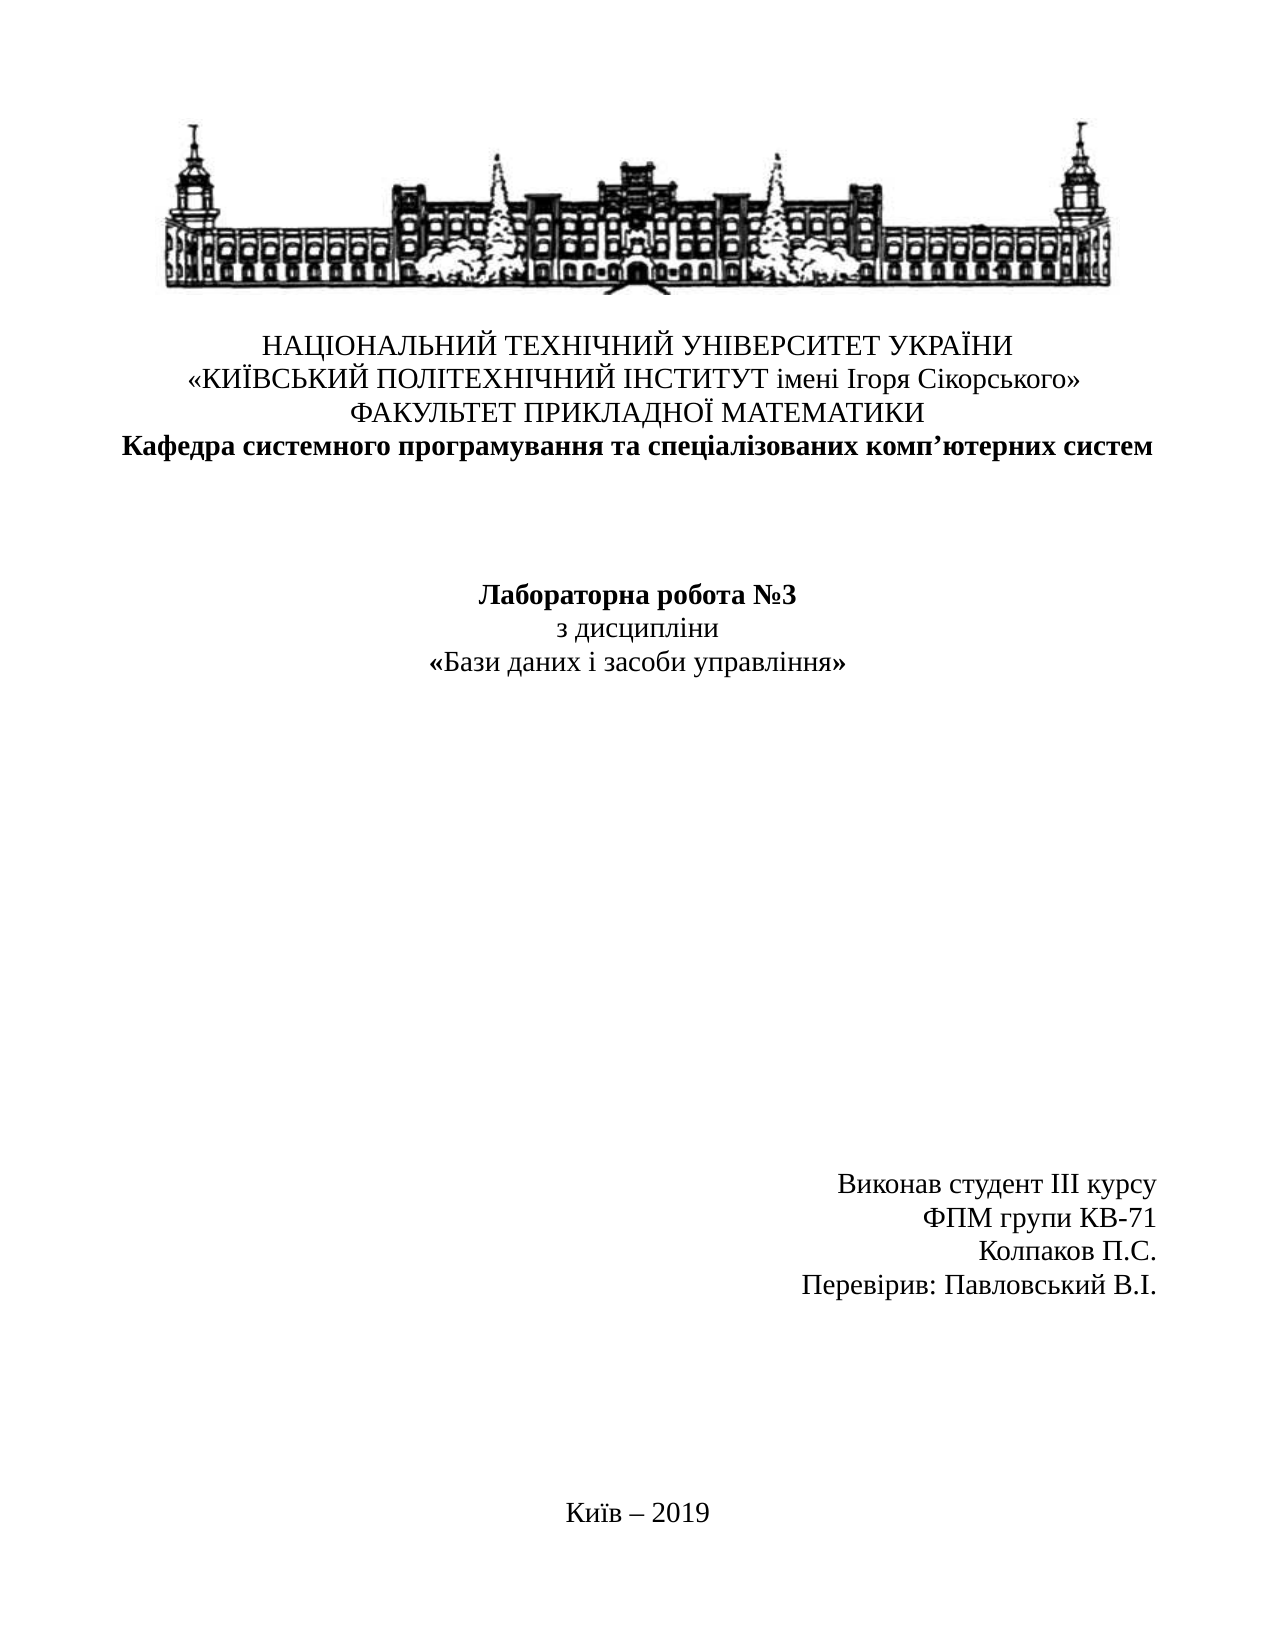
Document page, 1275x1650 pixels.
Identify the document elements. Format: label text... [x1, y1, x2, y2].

text НАЦІОНАЛЬНИЙ ТЕХНІЧНИЙ УНІВЕРСИТЕТ УКРАЇНИ [118, 328, 1157, 361]
text «КИЇВСЬКИЙ ПОЛІТЕХНІЧНИЙ ІНСТИТУТ імені Ігоря Сікорського» [118, 361, 1157, 395]
text ФПМ групи КВ-71 [118, 1200, 1157, 1233]
text ФАКУЛЬТЕТ ПРИКЛАДНОЇ МАТЕМАТИКИ [118, 395, 1157, 428]
text Лабораторна робота №3 [118, 577, 1157, 611]
text Київ – 2019 [118, 1495, 1157, 1528]
text з дисципліни [118, 611, 1157, 644]
text Перевірив: Павловський В.І. [413, 1267, 1157, 1301]
picture [155, 118, 1120, 295]
text Виконав студент ІII курсу [118, 1166, 1157, 1200]
text Кафедра системного програмування та спеціалізованих комп’ютерних систем [118, 428, 1157, 462]
text Колпаков П.С. [118, 1233, 1157, 1267]
text «Бази даних і засоби управління» [118, 644, 1157, 678]
